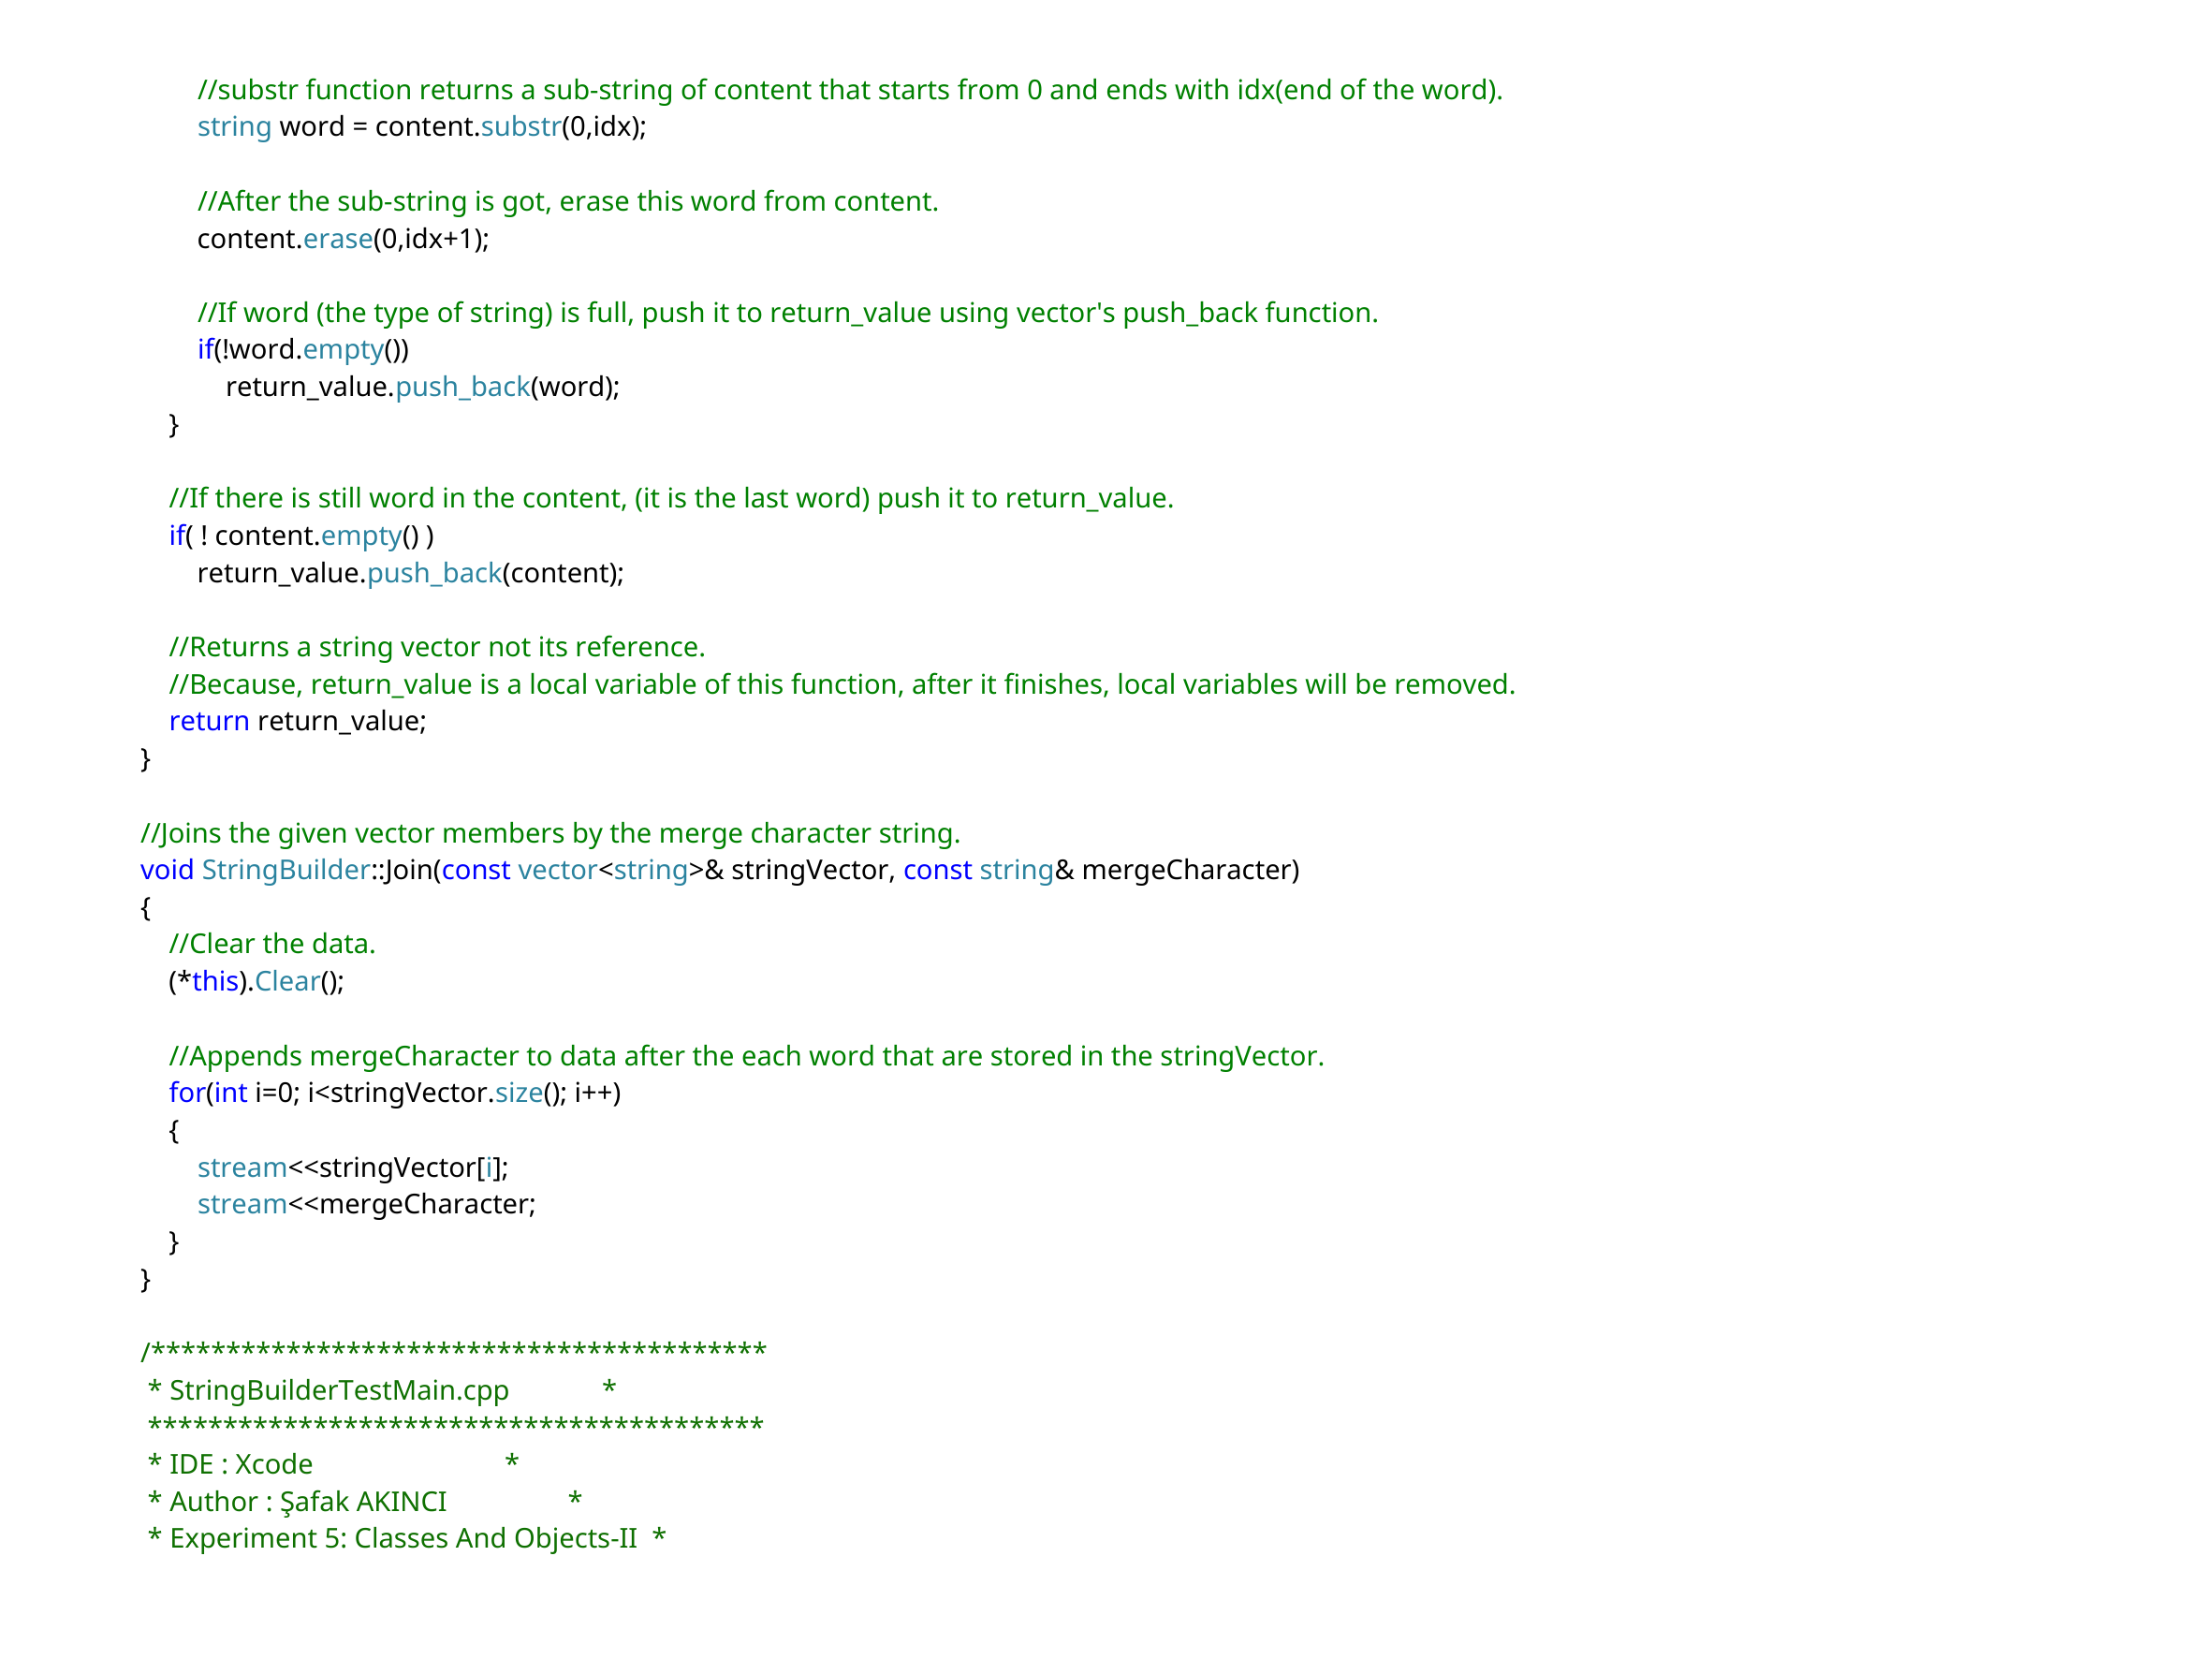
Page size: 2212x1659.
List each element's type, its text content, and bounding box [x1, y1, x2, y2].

text //Because, return_value is a local variable of this function, after it finishes, local variables will be removed. [140, 665, 2071, 702]
text //substr function returns a sub-string of content that starts from 0 and ends with idx(end of the word). [140, 70, 2071, 108]
text } [140, 1259, 2071, 1297]
text //If word (the type of string) is full, push it to return_value using vector's push_back function. [140, 293, 2071, 330]
text * Experiment 5: Classes And Objects-II * [140, 1520, 2071, 1556]
text * IDE : Xcode * [140, 1445, 2071, 1482]
text } [140, 404, 2071, 442]
text //Returns a string vector not its reference. [140, 627, 2071, 665]
text void StringBuilder::Join(const vector<string>& stringVector, const string& mergeCharacter) [140, 850, 2071, 888]
text { [140, 888, 2071, 925]
text //After the sub-string is got, erase this word from content. [140, 182, 2071, 219]
text //Joins the given vector members by the merge character string. [140, 814, 2071, 850]
text for(int i=0; i<stringVector.size(); i++) [140, 1074, 2071, 1110]
text //Clear the data. [140, 925, 2071, 962]
text ***************************************** [140, 1408, 2071, 1445]
text } [140, 1222, 2071, 1259]
text //Appends mergeCharacter to data after the each word that are stored in the stringVector. [140, 1036, 2071, 1074]
text return return_value; [140, 702, 2071, 739]
text if( ! content.empty() ) [140, 516, 2071, 553]
text (*this).Clear(); [140, 962, 2071, 999]
text if(!word.empty()) [140, 330, 2071, 367]
text return_value.push_back(content); [140, 553, 2071, 591]
text } [140, 739, 2071, 776]
text stream<<stringVector[i]; [140, 1148, 2071, 1185]
text /***************************************** [140, 1333, 2071, 1371]
text string word = content.substr(0,idx); [140, 108, 2071, 144]
text * StringBuilderTestMain.cpp * [140, 1371, 2071, 1408]
text return_value.push_back(word); [140, 367, 2071, 404]
text content.erase(0,idx+1); [140, 219, 2071, 256]
text { [140, 1110, 2071, 1148]
text stream<<mergeCharacter; [140, 1185, 2071, 1222]
text //If there is still word in the content, (it is the last word) push it to return_value. [140, 479, 2071, 516]
text * Author : Şafak AKINCI * [140, 1482, 2071, 1520]
